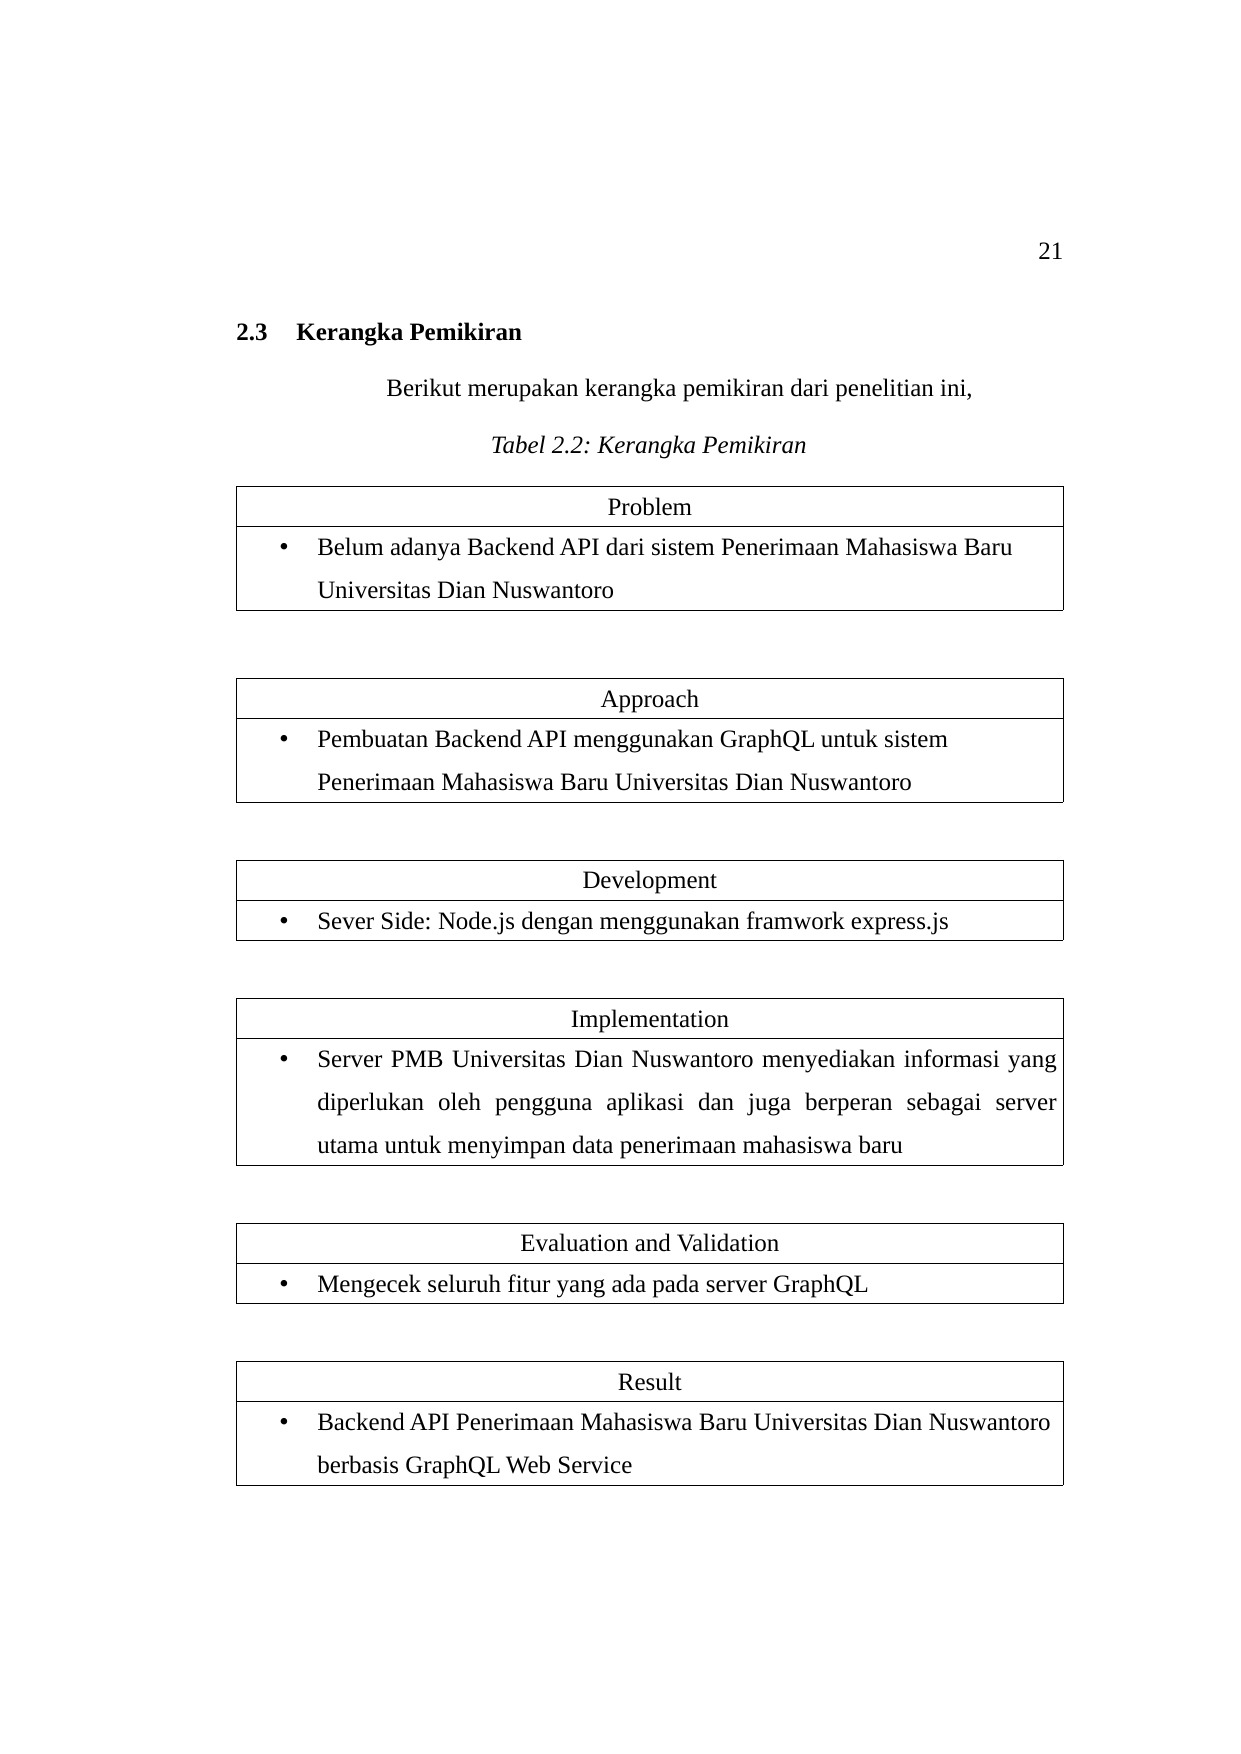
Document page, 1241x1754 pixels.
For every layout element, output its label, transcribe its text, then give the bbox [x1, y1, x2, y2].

table_cell Belum adanya Backend API dari sistem Penerimaan Mahasiswa Baru Universitas Dian Nuswantoro [237, 527, 1063, 610]
subtitle Kerangka Pemikiran [236, 317, 1063, 346]
table_cell Pembuatan Backend API menggunakan GraphQL untuk sistem Penerimaan Mahasiswa Baru Universitas Dian Nuswantoro [237, 719, 1063, 802]
table_header Evaluation and Validation [237, 1224, 1063, 1263]
table_header Implementation [237, 999, 1063, 1038]
table_header Problem [237, 487, 1063, 526]
text Berikut merupakan kerangka pemikiran dari penelitian ini, [295, 373, 1063, 401]
text Tabel 2.2: Kerangka Pemikiran [236, 430, 1063, 459]
table_header Development [237, 861, 1063, 900]
table_header Result [237, 1362, 1063, 1401]
table_cell Backend API Penerimaan Mahasiswa Baru Universitas Dian Nuswantoro berbasis GraphQL Web Service [237, 1402, 1063, 1485]
table_header Approach [237, 679, 1063, 718]
table_cell Server PMB Universitas Dian Nuswantoro menyediakan informasi yang diperlukan oleh pengguna aplikasi dan juga berperan sebagai server utama untuk menyimpan data penerimaan mahasiswa baru [237, 1039, 1063, 1165]
table_cell Sever Side: Node.js dengan menggunakan framwork express.js [237, 901, 1063, 940]
table_cell Mengecek seluruh fitur yang ada pada server GraphQL [237, 1264, 1063, 1303]
